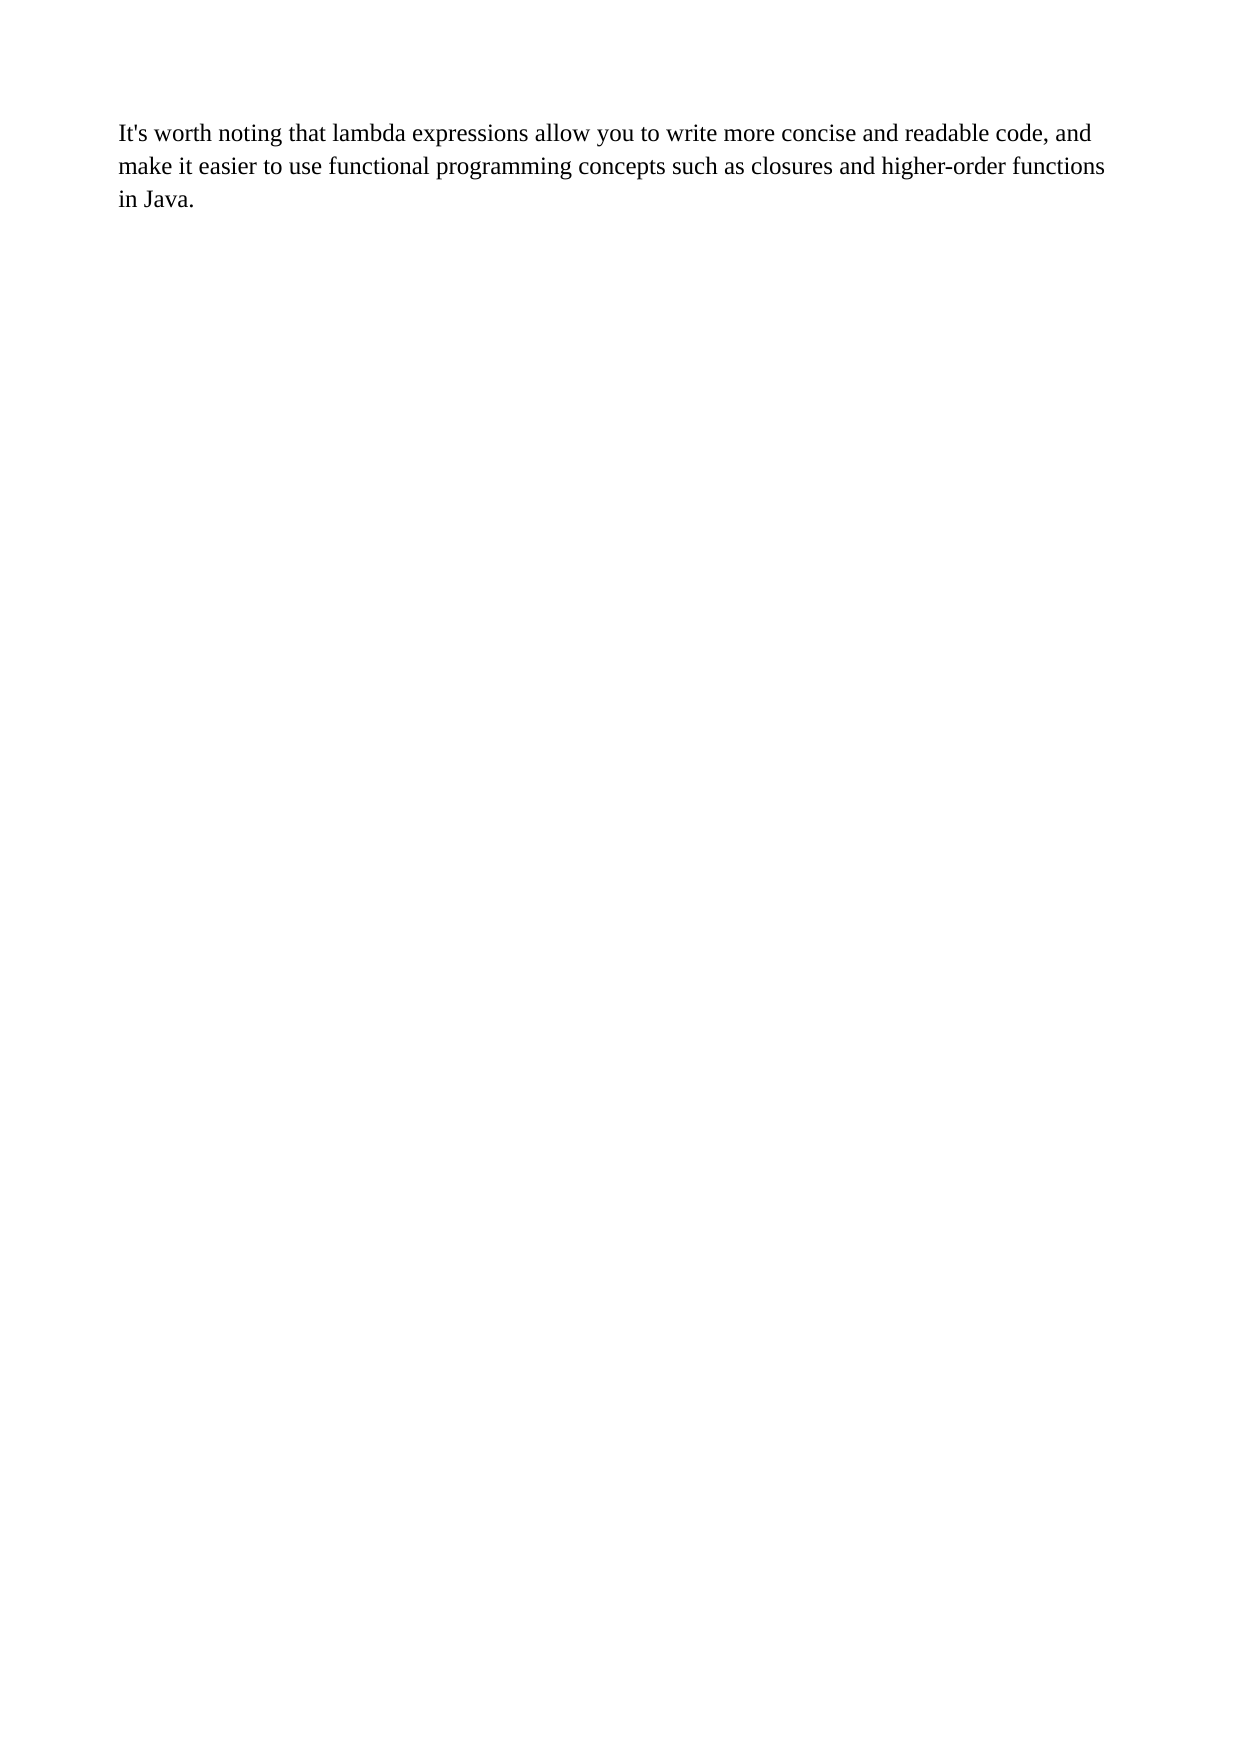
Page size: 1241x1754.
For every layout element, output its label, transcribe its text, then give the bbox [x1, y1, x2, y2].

text It's worth noting that lambda expressions allow you to write more concise and readable code, and make it easier to use functional programming concepts such as closures and higher-order functions in Java. [118, 118, 1122, 213]
